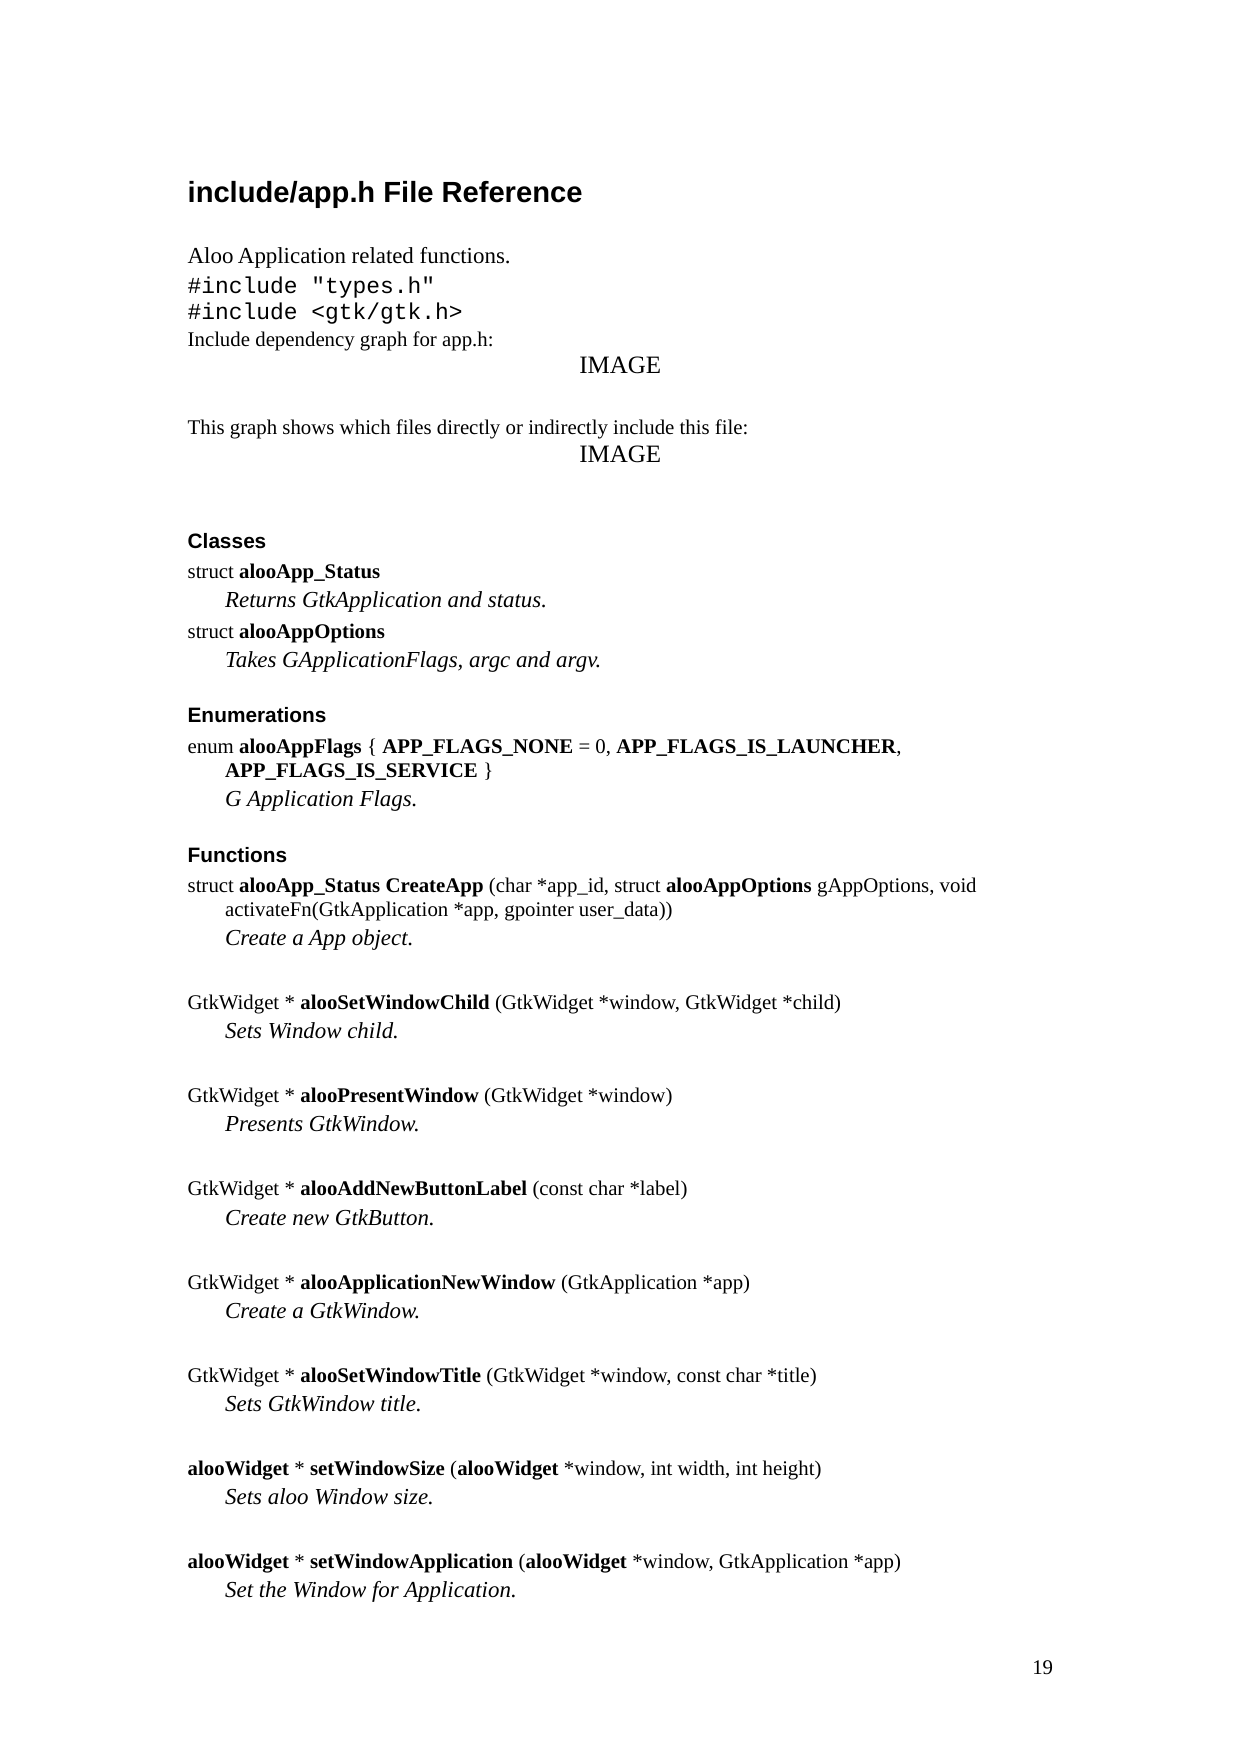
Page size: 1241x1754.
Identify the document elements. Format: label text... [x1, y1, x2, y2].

list GtkWidget * alooSetWindowTitle (GtkWidget *window, const char *title) [187, 1363, 1053, 1387]
subtitle Functions [187, 842, 1053, 866]
list struct alooApp_Status CreateApp (char *app_id, struct alooAppOptions gAppOptions, void activateFn(GtkApplication *app, gpointer user_data)) [187, 873, 1053, 921]
list struct alooApp_Status [187, 559, 1053, 583]
text #include "types.h" [187, 274, 1053, 301]
text Include dependency graph for app.h: [187, 326, 1053, 351]
subtitle Classes [187, 528, 1053, 552]
text Sets aloo Window size. [225, 1483, 1053, 1509]
text Aloo Application related functions. [187, 242, 1053, 268]
list GtkWidget * alooSetWindowChild (GtkWidget *window, GtkWidget *child) [187, 990, 1053, 1014]
text IMAGE [187, 439, 1053, 468]
text Create a GtkWindow. [225, 1297, 1053, 1323]
text Create new GtkButton. [225, 1203, 1053, 1230]
text Create a App object. [225, 924, 1053, 950]
text IMAGE [187, 351, 1053, 379]
text Returns GtkApplication and status. [225, 586, 1053, 612]
list enum alooAppFlags { APP_FLAGS_NONE = 0, APP_FLAGS_IS_LAUNCHER, APP_FLAGS_IS_SERVICE } [187, 733, 1053, 782]
subtitle include/app.h File Reference [187, 175, 1053, 208]
list GtkWidget * alooApplicationNewWindow (GtkApplication *app) [187, 1269, 1053, 1294]
text Takes GApplicationFlags, argc and argv. [225, 646, 1053, 672]
text Presents GtkWindow. [225, 1110, 1053, 1137]
text #include <gtk/gtk.h> [187, 301, 1053, 326]
text G Application Flags. [225, 785, 1053, 811]
subtitle Enumerations [187, 703, 1053, 727]
text Sets Window child. [225, 1017, 1053, 1043]
list struct alooAppOptions [187, 618, 1053, 643]
list GtkWidget * alooAddNewButtonLabel (const char *label) [187, 1176, 1053, 1200]
text Set the Window for Application. [225, 1576, 1053, 1603]
list alooWidget * setWindowSize (alooWidget *window, int width, int height) [187, 1456, 1053, 1480]
text Sets GtkWindow title. [225, 1390, 1053, 1416]
text This graph shows which files directly or indirectly include this file: [187, 415, 1053, 439]
list alooWidget * setWindowApplication (alooWidget *window, GtkApplication *app) [187, 1549, 1053, 1573]
list GtkWidget * alooPresentWindow (GtkWidget *window) [187, 1083, 1053, 1107]
